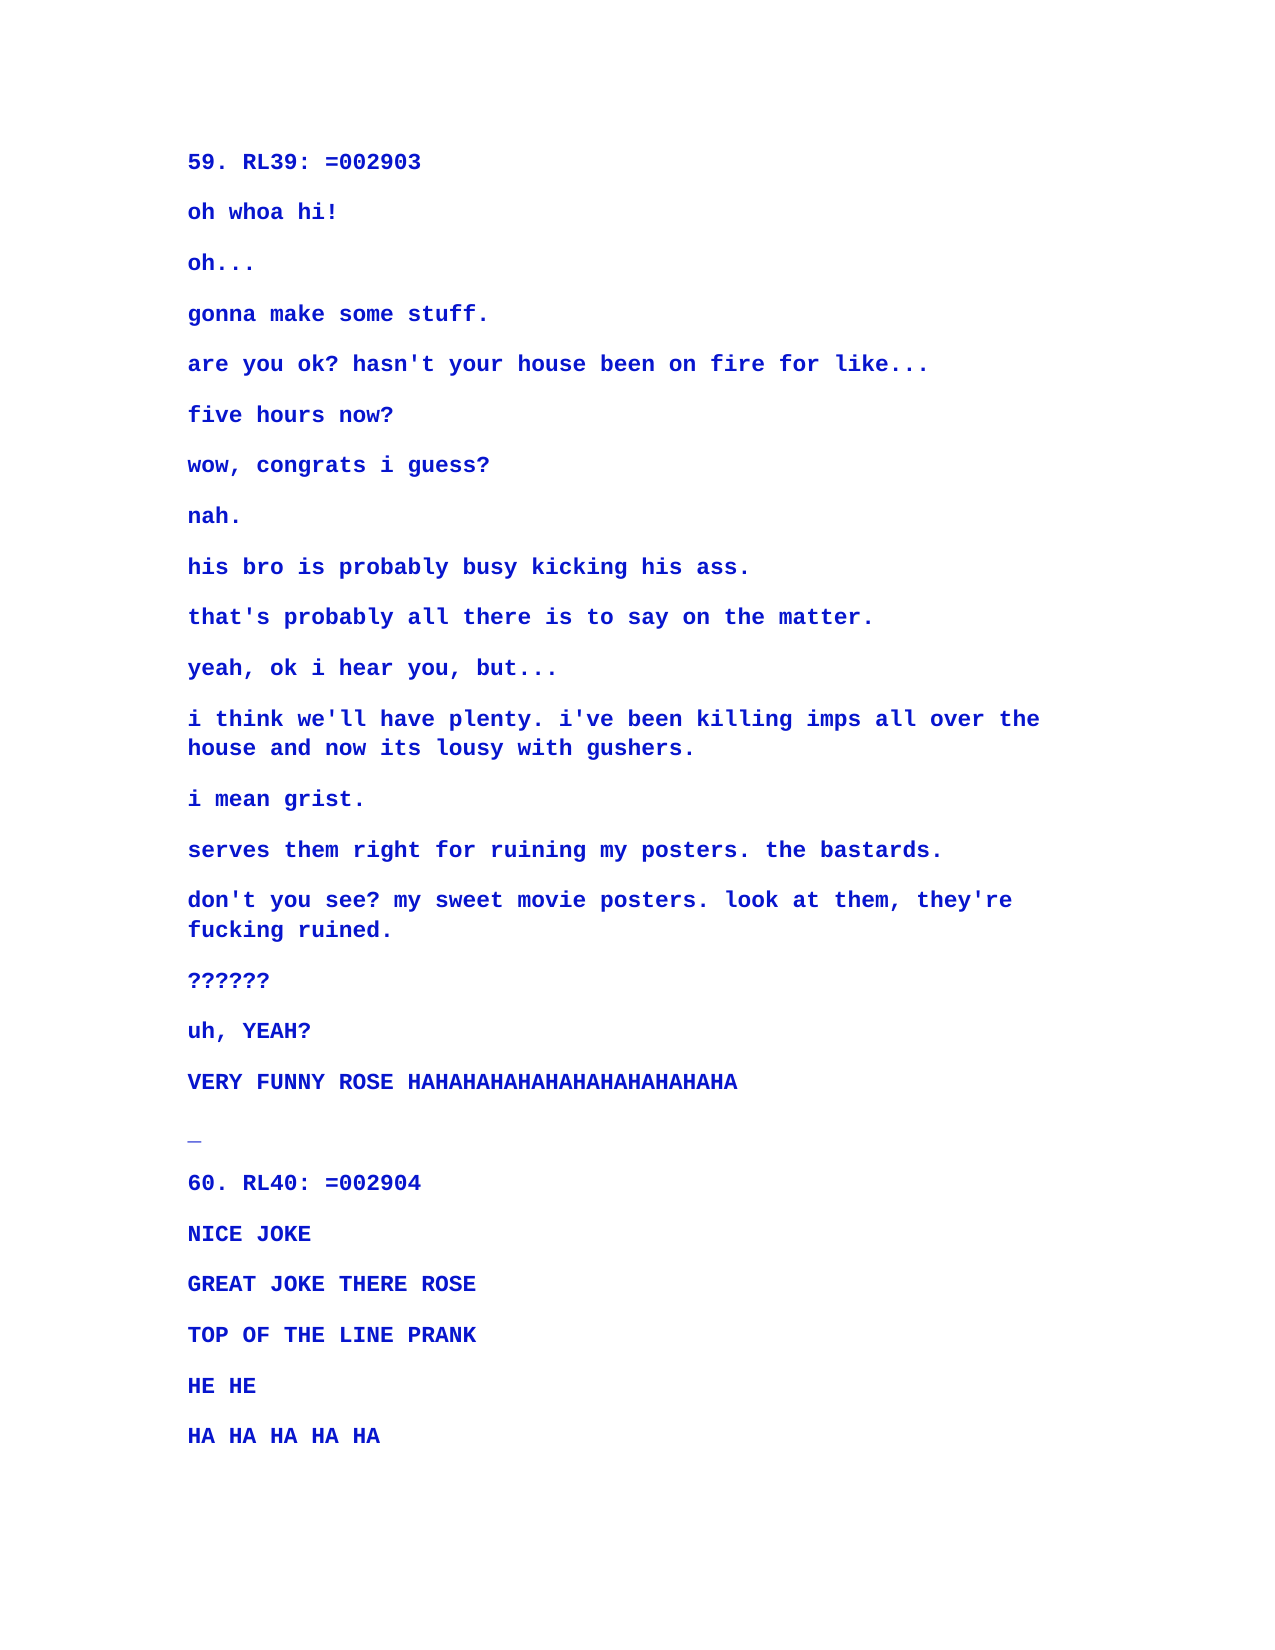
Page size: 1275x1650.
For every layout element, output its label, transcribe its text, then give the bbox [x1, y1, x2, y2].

text five hours now? [187, 403, 1087, 429]
text i mean grist. [187, 787, 1087, 813]
text serves them right for ruining my posters. the bastards. [187, 838, 1087, 864]
text GREAT JOKE THERE ROSE [187, 1273, 1087, 1299]
text that's probably all there is to say on the matter. [187, 606, 1087, 632]
text TOP OF THE LINE PRANK [187, 1323, 1087, 1349]
text 60. RL40: =002904 [187, 1171, 1087, 1197]
text oh... [187, 251, 1087, 277]
text oh whoa hi! [187, 201, 1087, 227]
text _ [187, 1121, 1087, 1147]
text i think we'll have plenty. i've been killing imps all over the house and now its lousy with gushers. [187, 707, 1087, 763]
text are you ok? hasn't your house been on fire for like... [187, 352, 1087, 378]
text his bro is probably busy kicking his ass. [187, 555, 1087, 581]
text ?????? [187, 969, 1087, 995]
text gonna make some stuff. [187, 302, 1087, 328]
text HE HE [187, 1374, 1087, 1400]
text VERY FUNNY ROSE HAHAHAHAHAHAHAHAHAHAHAHA [187, 1070, 1087, 1096]
text don't you see? my sweet movie posters. look at them, they're fucking ruined. [187, 888, 1087, 944]
text 59. RL39: =002903 [187, 150, 1087, 176]
text HA HA HA HA HA [187, 1424, 1087, 1451]
text uh, YEAH? [187, 1019, 1087, 1046]
text yeah, ok i hear you, but... [187, 656, 1087, 682]
text wow, congrats i guess? [187, 454, 1087, 480]
text nah. [187, 504, 1087, 530]
text NICE JOKE [187, 1222, 1087, 1248]
